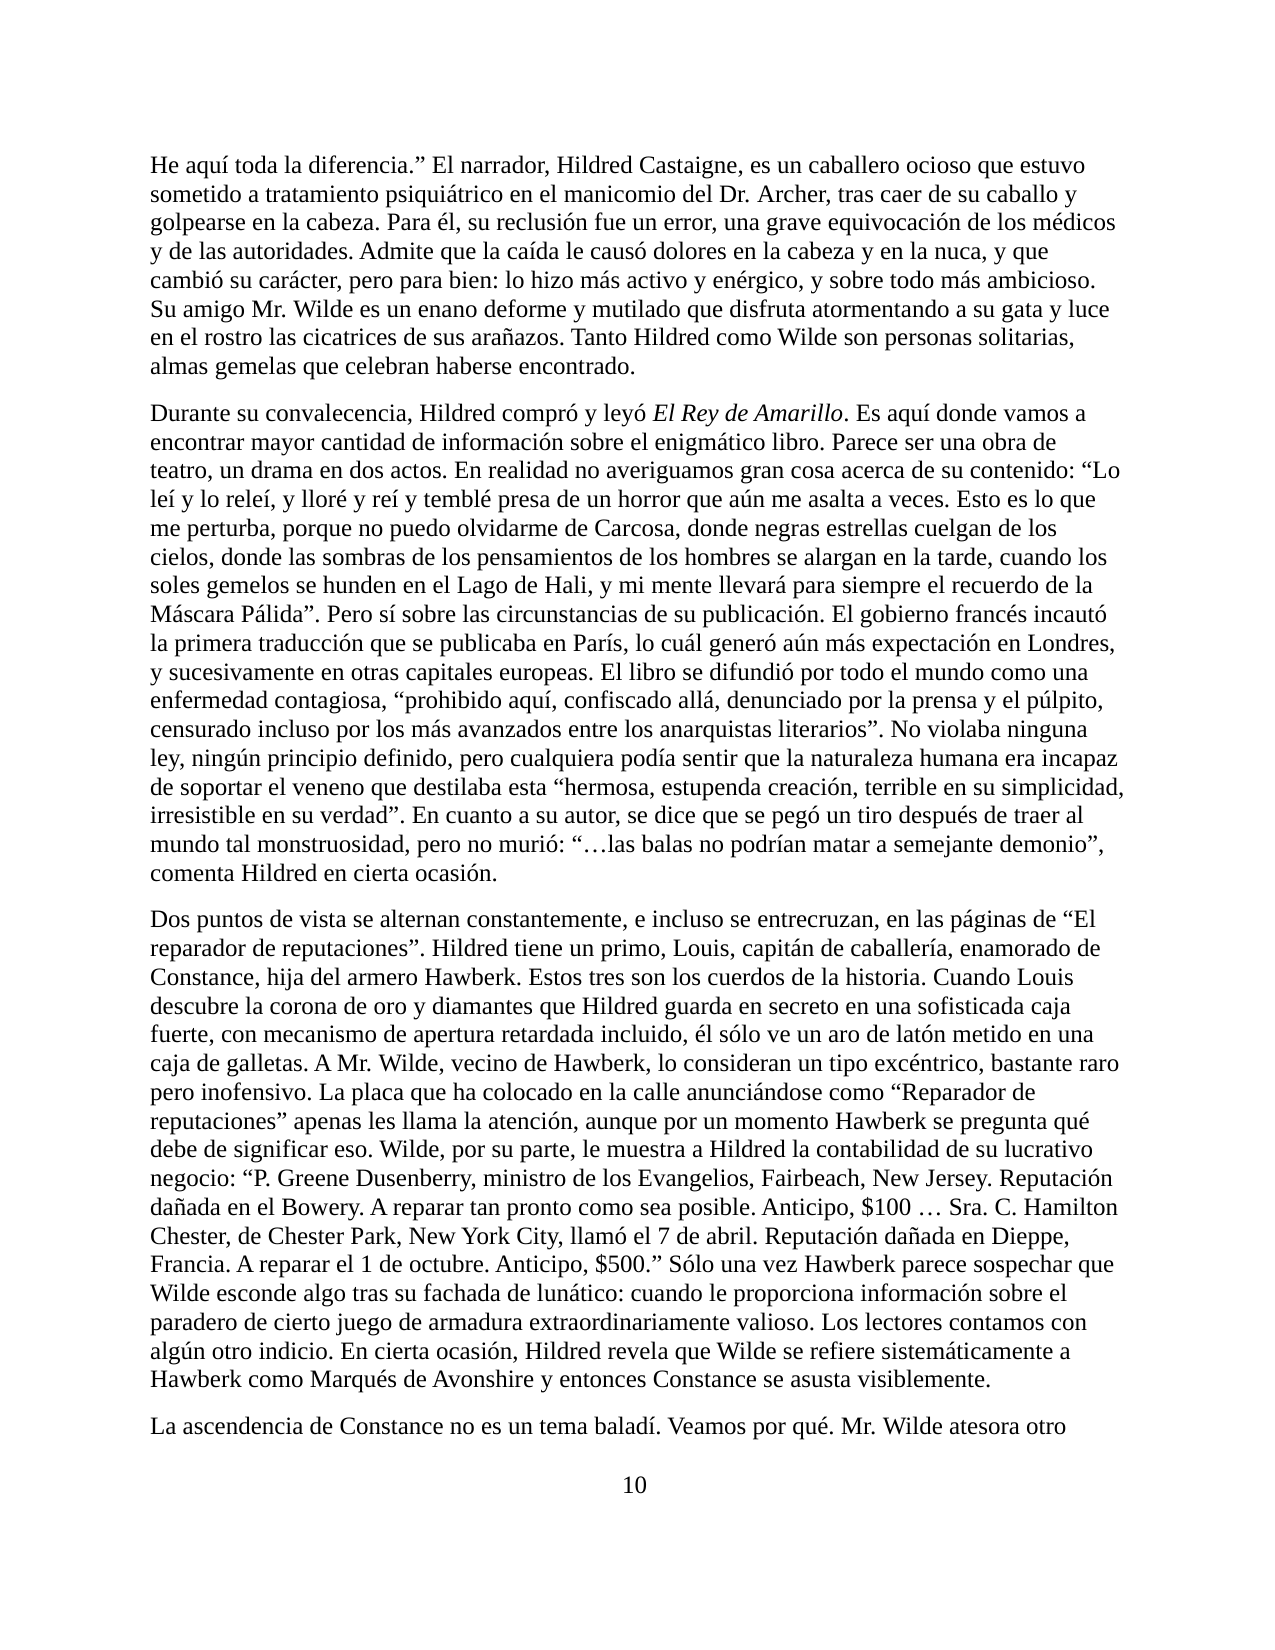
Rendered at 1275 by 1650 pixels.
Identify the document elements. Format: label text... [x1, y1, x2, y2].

text He aquí toda la diferencia.” El narrador, Hildred Castaigne, es un caballero ocioso que estuvo sometido a tratamiento psiquiátrico en el manicomio del Dr. Archer, tras caer de su caballo y golpearse en la cabeza. Para él, su reclusión fue un error, una grave equivocación de los médicos y de las autoridades. Admite que la caída le causó dolores en la cabeza y en la nuca, y que cambió su carácter, pero para bien: lo hizo más activo y enérgico, y sobre todo más ambicioso. Su amigo Mr. Wilde es un enano deforme y mutilado que disfruta atormentando a su gata y luce en el rostro las cicatrices de sus arañazos. Tanto Hildred como Wilde son personas solitarias, almas gemelas que celebran haberse encontrado. [150, 150, 1125, 380]
text Durante su convalecencia, Hildred compró y leyó El Rey de Amarillo. Es aquí donde vamos a encontrar mayor cantidad de información sobre el enigmático libro. Parece ser una obra de teatro, un drama en dos actos. En realidad no averiguamos gran cosa acerca de su contenido: “Lo leí y lo releí, y lloré y reí y temblé presa de un horror que aún me asalta a veces. Esto es lo que me perturba, porque no puedo olvidarme de Carcosa, donde negras estrellas cuelgan de los cielos, donde las sombras de los pensamientos de los hombres se alargan en la tarde, cuando los soles gemelos se hunden en el Lago de Hali, y mi mente llevará para siempre el recuerdo de la Máscara Pálida”. Pero sí sobre las circunstancias de su publicación. El gobierno francés incautó la primera traducción que se publicaba en París, lo cuál generó aún más expectación en Londres, y sucesivamente en otras capitales europeas. El libro se difundió por todo el mundo como una enfermedad contagiosa, “prohibido aquí, confiscado allá, denunciado por la prensa y el púlpito, censurado incluso por los más avanzados entre los anarquistas literarios”. No violaba ninguna ley, ningún principio definido, pero cualquiera podía sentir que la naturaleza humana era incapaz de soportar el veneno que destilaba esta “hermosa, estupenda creación, terrible en su simplicidad, irresistible en su verdad”. En cuanto a su autor, se dice que se pegó un tiro después de traer al mundo tal monstruosidad, pero no murió: “…las balas no podrían matar a semejante demonio”, comenta Hildred en cierta ocasión. [150, 398, 1125, 887]
text Dos puntos de vista se alternan constantemente, e incluso se entrecruzan, en las páginas de “El reparador de reputaciones”. Hildred tiene un primo, Louis, capitán de caballería, enamorado de Constance, hija del armero Hawberk. Estos tres son los cuerdos de la historia. Cuando Louis descubre la corona de oro y diamantes que Hildred guarda en secreto en una sofisticada caja fuerte, con mecanismo de apertura retardada incluido, él sólo ve un aro de latón metido en una caja de galletas. A Mr. Wilde, vecino de Hawberk, lo consideran un tipo excéntrico, bastante raro pero inofensivo. La placa que ha colocado en la calle anunciándose como “Reparador de reputaciones” apenas les llama la atención, aunque por un momento Hawberk se pregunta qué debe de significar eso. Wilde, por su parte, le muestra a Hildred la contabilidad de su lucrativo negocio: “P. Greene Dusenberry, ministro de los Evangelios, Fairbeach, New Jersey. Reputación dañada en el Bowery. A reparar tan pronto como sea posible. Anticipo, $100 … Sra. C. Hamilton Chester, de Chester Park, New York City, llamó el 7 de abril. Reputación dañada en Dieppe, Francia. A reparar el 1 de octubre. Anticipo, $500.” Sólo una vez Hawberk parece sospechar que Wilde esconde algo tras su fachada de lunático: cuando le proporciona información sobre el paradero de cierto juego de armadura extraordinariamente valioso. Los lectores contamos con algún otro indicio. En cierta ocasión, Hildred revela que Wilde se refiere sistemáticamente a Hawberk como Marqués de Avonshire y entonces Constance se asusta visiblemente. [150, 904, 1125, 1393]
text La ascendencia de Constance no es un tema baladí. Veamos por qué. Mr. Wilde atesora otro [150, 1411, 1125, 1440]
